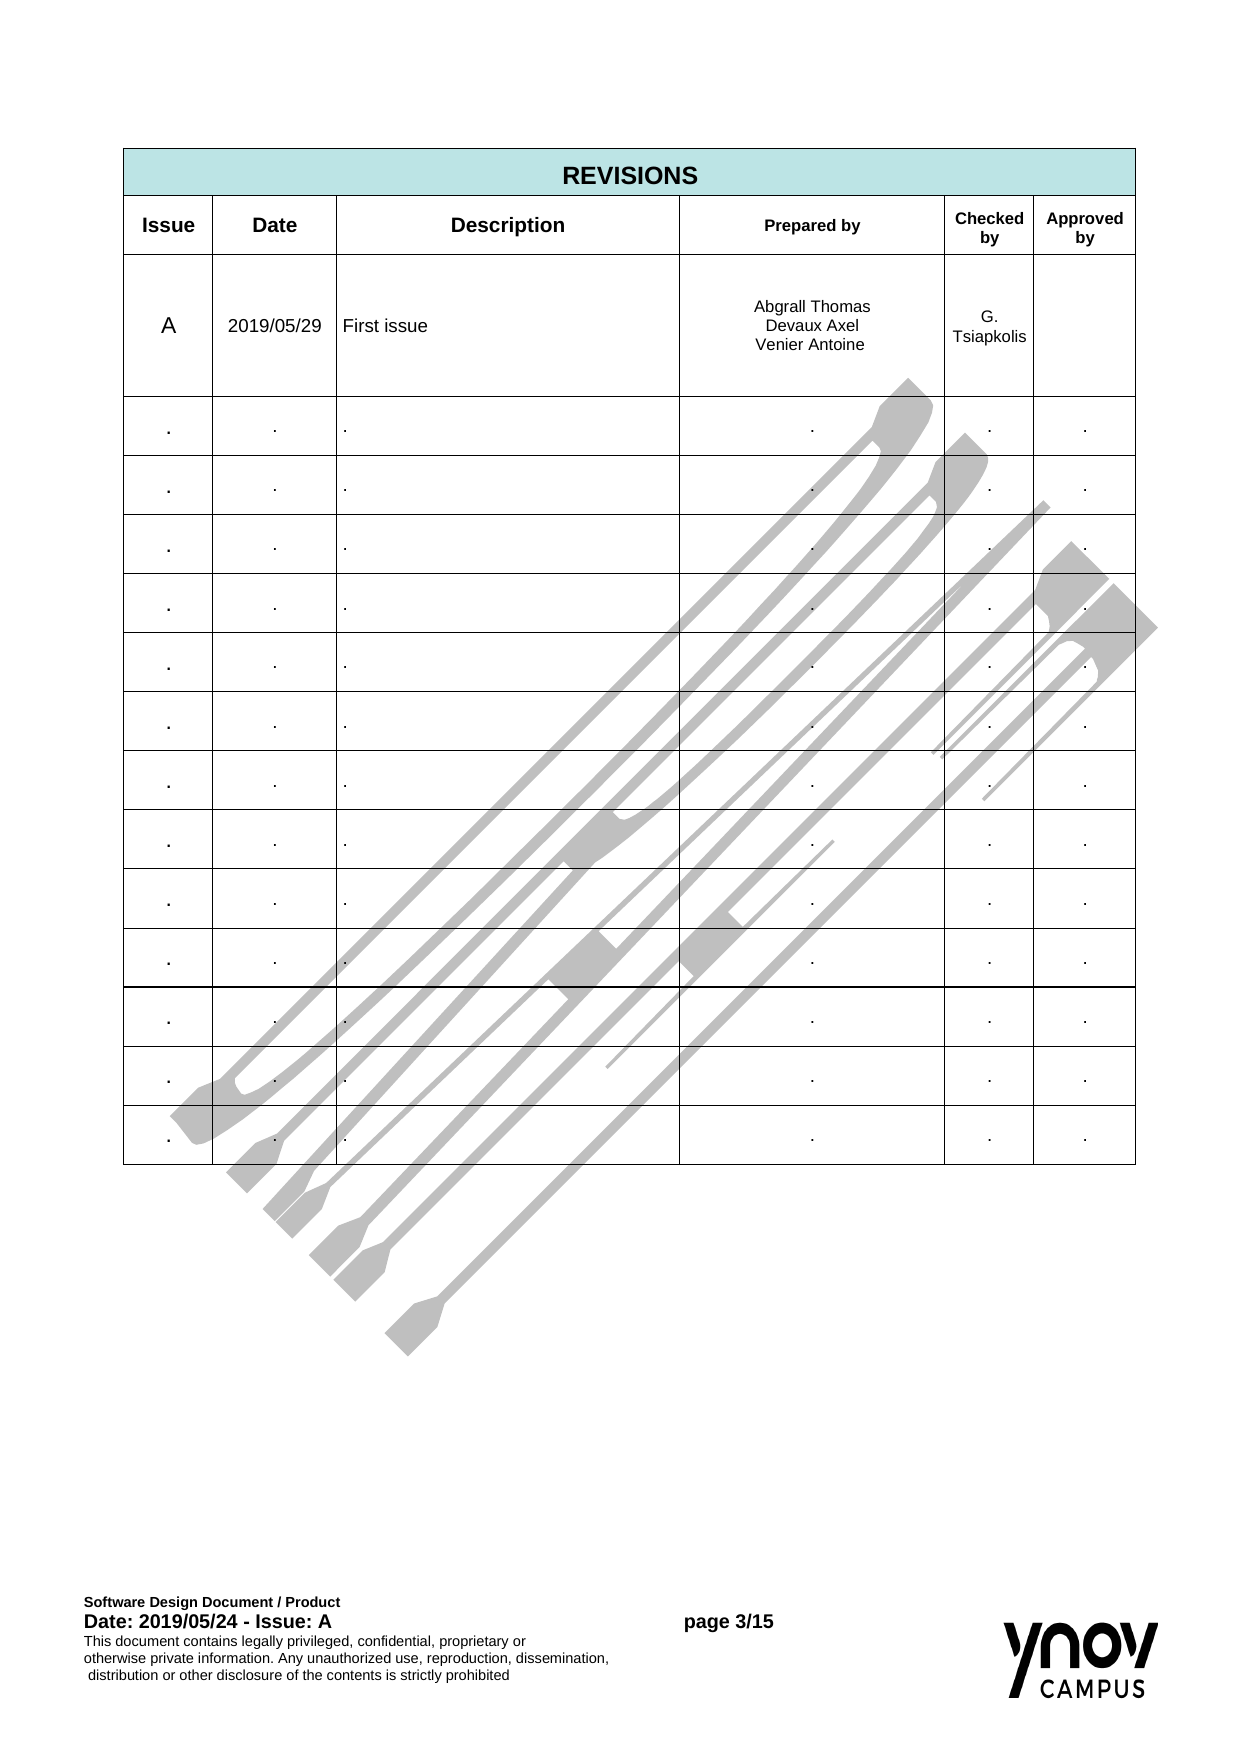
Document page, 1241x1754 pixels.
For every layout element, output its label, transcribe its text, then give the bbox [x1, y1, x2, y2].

table_cell . [213, 692, 336, 750]
table_cell . [945, 929, 1033, 986]
table_cell . [1034, 456, 1135, 514]
table_cell [680, 929, 695, 944]
table_cell . [124, 1106, 212, 1164]
table_cell . [789, 633, 902, 691]
table_cell . [264, 1047, 336, 1104]
table_cell . [1034, 869, 1135, 927]
table_cell . [124, 633, 212, 691]
table_cell . [764, 929, 944, 986]
table_cell . [878, 633, 944, 691]
table_cell . [213, 810, 336, 868]
table_cell . [213, 751, 336, 809]
table_cell . [808, 515, 894, 573]
table_cell A [124, 255, 212, 396]
table_cell [506, 751, 618, 809]
table_cell [356, 1106, 465, 1164]
table_cell . [680, 692, 770, 750]
table_cell . [852, 633, 915, 691]
table_cell [419, 1047, 521, 1104]
table_cell . [945, 397, 1033, 455]
table_cell . [801, 456, 879, 514]
table_cell . [124, 988, 212, 1046]
table_cell . [1034, 929, 1135, 986]
table_cell . [337, 456, 679, 514]
table_cell [538, 869, 654, 927]
table_cell [477, 1106, 626, 1164]
table_cell [459, 869, 540, 927]
table_cell . [337, 988, 421, 1046]
table_cell . [1059, 658, 1098, 691]
table_cell . [822, 692, 932, 750]
table_cell . [680, 1106, 944, 1164]
table_cell [440, 929, 518, 986]
table_cell . [213, 869, 336, 927]
table_cell . [751, 869, 863, 927]
table_cell . [773, 810, 922, 868]
table_cell [1096, 652, 1135, 691]
table_cell . [945, 869, 1033, 927]
table_cell . [945, 751, 1033, 809]
table_cell . [953, 692, 1033, 750]
table_cell . [999, 657, 1033, 691]
table_cell . [337, 574, 679, 632]
table_cell [832, 751, 944, 809]
table_cell . [950, 633, 1033, 691]
table_cell . [124, 515, 212, 573]
table_cell . [337, 1047, 410, 1104]
table_cell . [337, 397, 679, 455]
table_cell . [794, 574, 885, 632]
table_cell [1034, 633, 1062, 661]
picture [1002, 1614, 1158, 1705]
table_cell . [680, 810, 747, 868]
table_cell . [1000, 717, 1033, 750]
table_cell . [337, 869, 428, 927]
table_cell 2019/05/29 [213, 255, 336, 396]
table_cell . [213, 574, 336, 632]
table_cell . [861, 456, 940, 514]
table_cell . [213, 633, 336, 691]
table_cell Prepared by [680, 196, 944, 254]
table_cell . [213, 1106, 303, 1164]
table_cell [624, 636, 679, 691]
table_cell . [337, 692, 605, 750]
table_cell . [945, 810, 1033, 868]
table_cell [388, 869, 500, 927]
table_cell [397, 929, 480, 986]
table_cell . [680, 1047, 944, 1104]
table_cell . [337, 1106, 406, 1164]
table_cell [823, 869, 944, 927]
table_cell [680, 964, 692, 986]
table_cell . [213, 988, 309, 1046]
table_cell . [337, 810, 487, 868]
table_cell Abgrall Thomas Devaux Axel Venier Antoine [680, 255, 944, 396]
table_cell . [1034, 810, 1135, 868]
table_cell . [945, 692, 1003, 750]
table_cell . [337, 515, 679, 573]
table_cell . [934, 621, 944, 632]
table_cell [592, 810, 679, 868]
table_cell Approved by [1034, 196, 1135, 254]
table_cell . [1058, 574, 1135, 632]
table_cell . [124, 751, 212, 809]
table_cell [429, 988, 529, 1046]
table_cell [376, 1047, 467, 1104]
table_cell . [742, 515, 839, 573]
table_cell . [680, 515, 782, 573]
table_cell . [124, 574, 212, 632]
table_cell [617, 751, 679, 809]
table_cell . [124, 397, 212, 455]
table_cell . [1013, 672, 1033, 691]
table_cell . [882, 810, 944, 868]
table_cell . [213, 397, 336, 455]
table_cell . [945, 692, 988, 736]
table_cell [565, 692, 676, 750]
table_cell [499, 869, 572, 927]
table_cell [729, 869, 801, 926]
table_cell [586, 1106, 679, 1164]
table_cell . [213, 515, 336, 573]
table_cell . [945, 633, 991, 679]
table_cell [480, 988, 567, 1046]
table_cell . [124, 929, 212, 986]
table_cell . [904, 529, 944, 573]
table_cell . [945, 515, 1026, 573]
table_cell [537, 1047, 679, 1104]
table_cell [605, 869, 679, 927]
table_cell [520, 810, 599, 868]
table_cell Date [213, 196, 336, 254]
table_cell . [956, 456, 1033, 514]
table_cell Checkedby [945, 196, 1033, 254]
table_cell . [1037, 692, 1135, 750]
table_cell . [337, 929, 438, 986]
table_cell First issue [337, 255, 679, 396]
table_cell . [1034, 397, 1135, 455]
table_cell [680, 869, 755, 927]
table_cell . [1034, 751, 1135, 809]
table_cell [540, 988, 636, 1046]
table_cell . [235, 1047, 311, 1094]
table_cell [1034, 641, 1084, 691]
table_cell . [269, 988, 336, 1046]
table_cell . [753, 574, 835, 632]
table_cell [728, 751, 803, 809]
table_cell [1034, 692, 1085, 744]
table_cell . [1034, 1047, 1135, 1104]
table_cell . [945, 574, 1033, 632]
table_cell [579, 751, 658, 809]
table_cell . [124, 1047, 212, 1104]
table_cell . [945, 988, 1033, 1046]
table_cell . [213, 456, 336, 514]
table_cell [428, 1106, 518, 1164]
table_cell [909, 397, 944, 455]
table_cell [380, 988, 464, 1046]
table_cell . [790, 692, 859, 750]
table_cell . [1034, 515, 1135, 573]
table_cell . [213, 1047, 250, 1081]
table_cell . [709, 810, 814, 868]
table_cell . [683, 574, 788, 632]
table_cell . [124, 810, 212, 868]
table_cell [1034, 255, 1135, 396]
table_cell . [124, 869, 212, 927]
table_cell . [1034, 988, 1135, 1046]
table_cell . [213, 929, 336, 986]
table_cell . [891, 697, 944, 750]
table_cell [595, 988, 679, 1046]
table_cell [680, 751, 778, 809]
table_cell . [680, 574, 723, 617]
table_cell . [945, 1106, 1033, 1164]
table_cell . [680, 633, 733, 688]
table_cell . [337, 751, 546, 809]
table_cell [597, 929, 679, 986]
table_cell G. Tsiapkolis [945, 255, 1033, 396]
table_cell . [704, 988, 944, 1046]
table_header REVISIONS [124, 149, 1135, 195]
table_cell . [337, 633, 664, 691]
table_cell . [124, 456, 212, 514]
table_cell . [847, 574, 944, 632]
table_cell . [322, 1090, 336, 1104]
table_cell [485, 1047, 577, 1104]
table_cell . [728, 692, 840, 750]
table_cell [277, 1106, 336, 1164]
table_cell [990, 527, 1033, 573]
table_cell [692, 929, 803, 986]
table_cell [1034, 574, 1040, 590]
table_cell Description [337, 196, 679, 254]
table_cell . [765, 751, 873, 809]
table_cell . [696, 633, 776, 691]
table_cell [680, 988, 744, 1046]
table_cell . [680, 397, 887, 455]
table_cell . [912, 496, 936, 514]
table_cell [447, 810, 559, 868]
table_cell [1034, 605, 1049, 632]
table_cell Issue [124, 196, 212, 254]
table_cell . [680, 456, 841, 514]
table_cell . [735, 633, 828, 691]
table_cell . [853, 515, 933, 573]
table_cell [484, 929, 591, 986]
table_cell . [680, 692, 717, 729]
table_cell . [1034, 1106, 1135, 1164]
table_cell . [680, 810, 716, 845]
table_cell . [124, 692, 212, 750]
table_cell [638, 708, 679, 750]
table_cell . [945, 1047, 1033, 1104]
